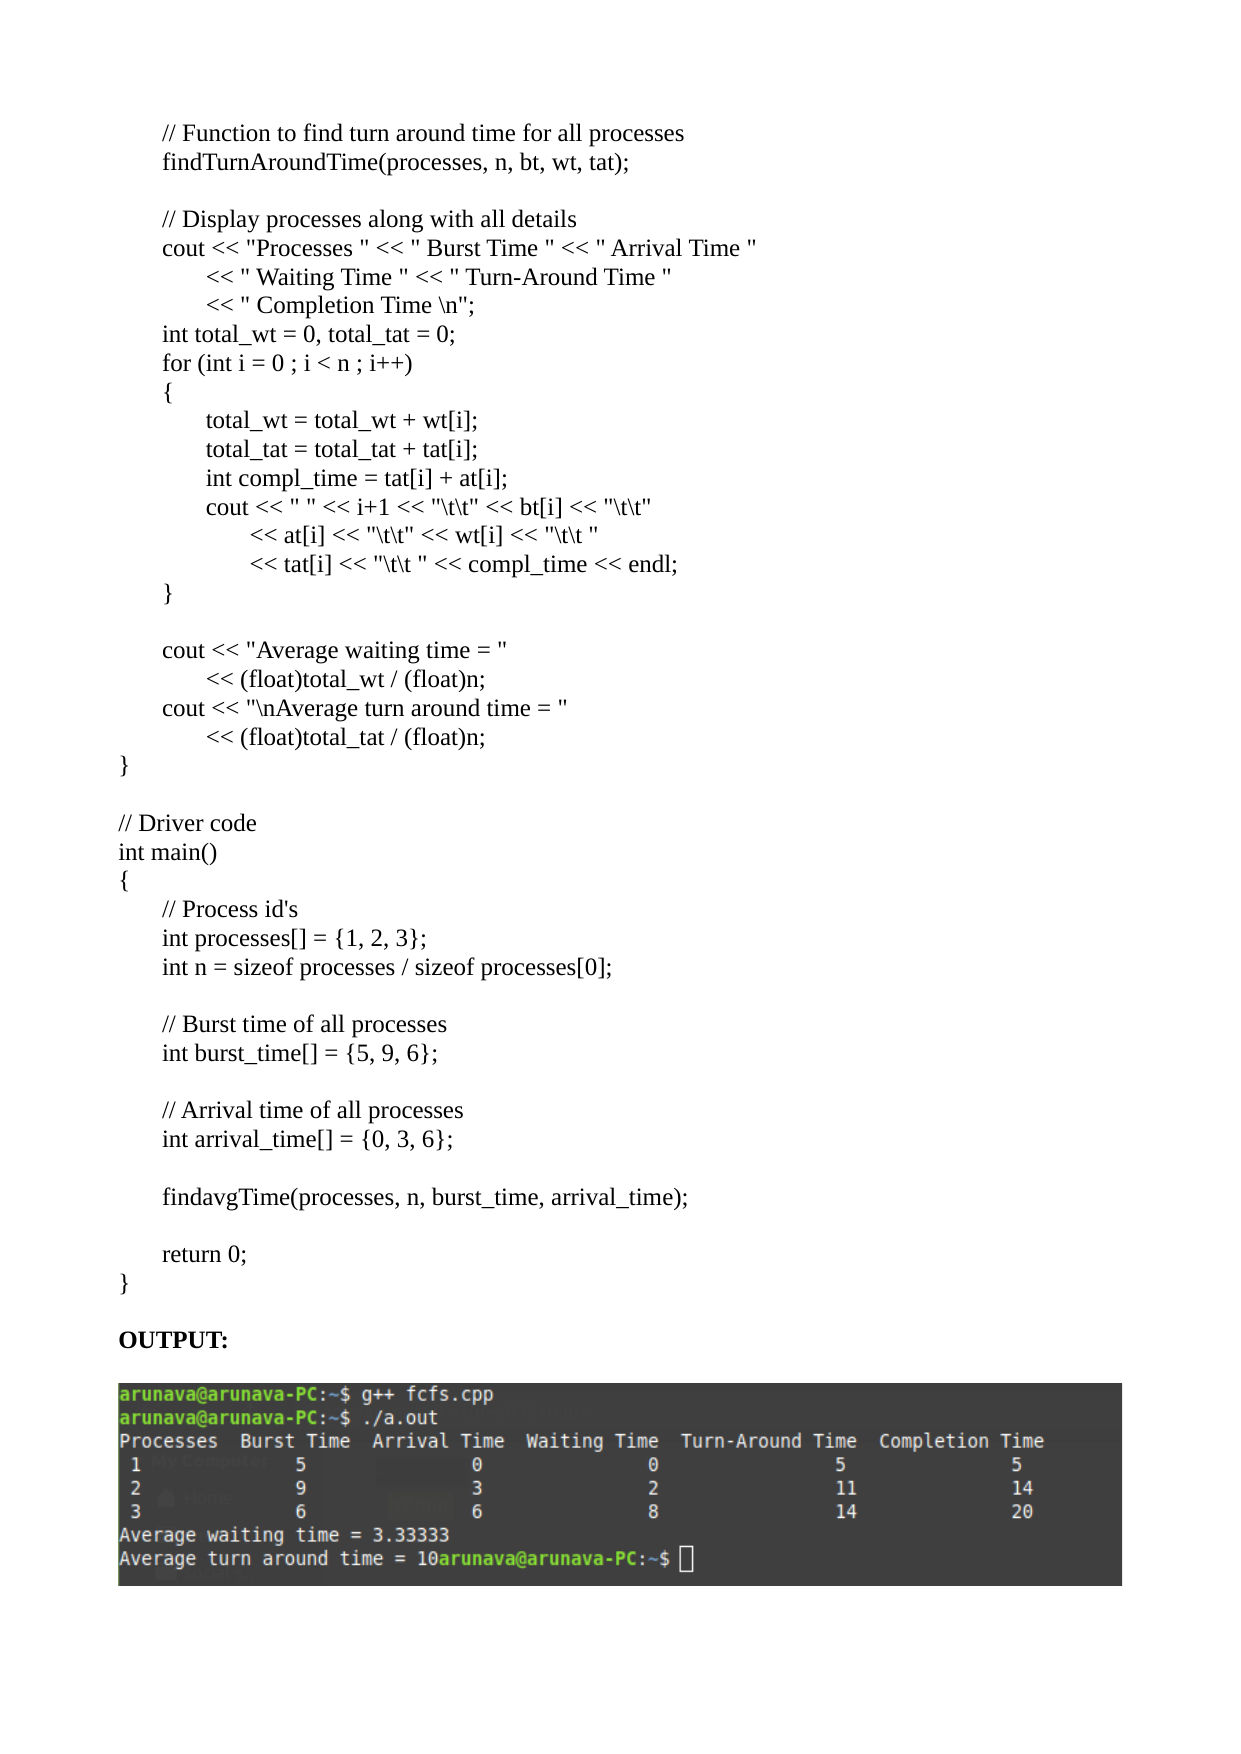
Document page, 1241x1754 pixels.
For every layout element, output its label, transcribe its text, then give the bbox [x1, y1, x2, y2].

text int total_wt = 0, total_tat = 0; [118, 319, 1122, 348]
text findavgTime(processes, n, burst_time, arrival_time); [118, 1182, 1122, 1211]
text << " Completion Time \n"; [118, 291, 1122, 319]
text cout << "Average waiting time = " [118, 636, 1122, 664]
text total_tat = total_tat + tat[i]; [118, 434, 1122, 463]
picture [118, 1383, 1123, 1586]
text findTurnAroundTime(processes, n, bt, wt, tat); [118, 147, 1122, 176]
text // Burst time of all processes [118, 1009, 1122, 1038]
text OUTPUT: [118, 1326, 1122, 1354]
text // Display processes along with all details [118, 204, 1122, 233]
text int burst_time[] = {5, 9, 6}; [118, 1038, 1122, 1067]
text { [118, 377, 1122, 406]
text int n = sizeof processes / sizeof processes[0]; [118, 952, 1122, 981]
text int processes[] = {1, 2, 3}; [118, 923, 1122, 952]
text cout << "Processes " << " Burst Time " << " Arrival Time " [118, 233, 1122, 262]
text return 0; [118, 1239, 1122, 1268]
text } [118, 578, 1122, 607]
text // Function to find turn around time for all processes [118, 118, 1122, 147]
text << (float)total_tat / (float)n; [118, 722, 1122, 751]
text { [118, 866, 1122, 894]
text // Process id's [118, 894, 1122, 923]
text for (int i = 0 ; i < n ; i++) [118, 348, 1122, 377]
text int compl_time = tat[i] + at[i]; [118, 463, 1122, 492]
text total_wt = total_wt + wt[i]; [118, 406, 1122, 434]
text << at[i] << "\t\t" << wt[i] << "\t\t " [118, 521, 1122, 549]
text cout << " " << i+1 << "\t\t" << bt[i] << "\t\t" [118, 492, 1122, 521]
text << " Waiting Time " << " Turn-Around Time " [118, 262, 1122, 291]
text int main() [118, 837, 1122, 866]
text // Arrival time of all processes [118, 1096, 1122, 1124]
text } [118, 751, 1122, 779]
text << tat[i] << "\t\t " << compl_time << endl; [118, 549, 1122, 578]
text int arrival_time[] = {0, 3, 6}; [118, 1124, 1122, 1153]
text << (float)total_wt / (float)n; [118, 664, 1122, 693]
text } [118, 1268, 1122, 1297]
text cout << "\nAverage turn around time = " [118, 693, 1122, 722]
text // Driver code [118, 808, 1122, 837]
